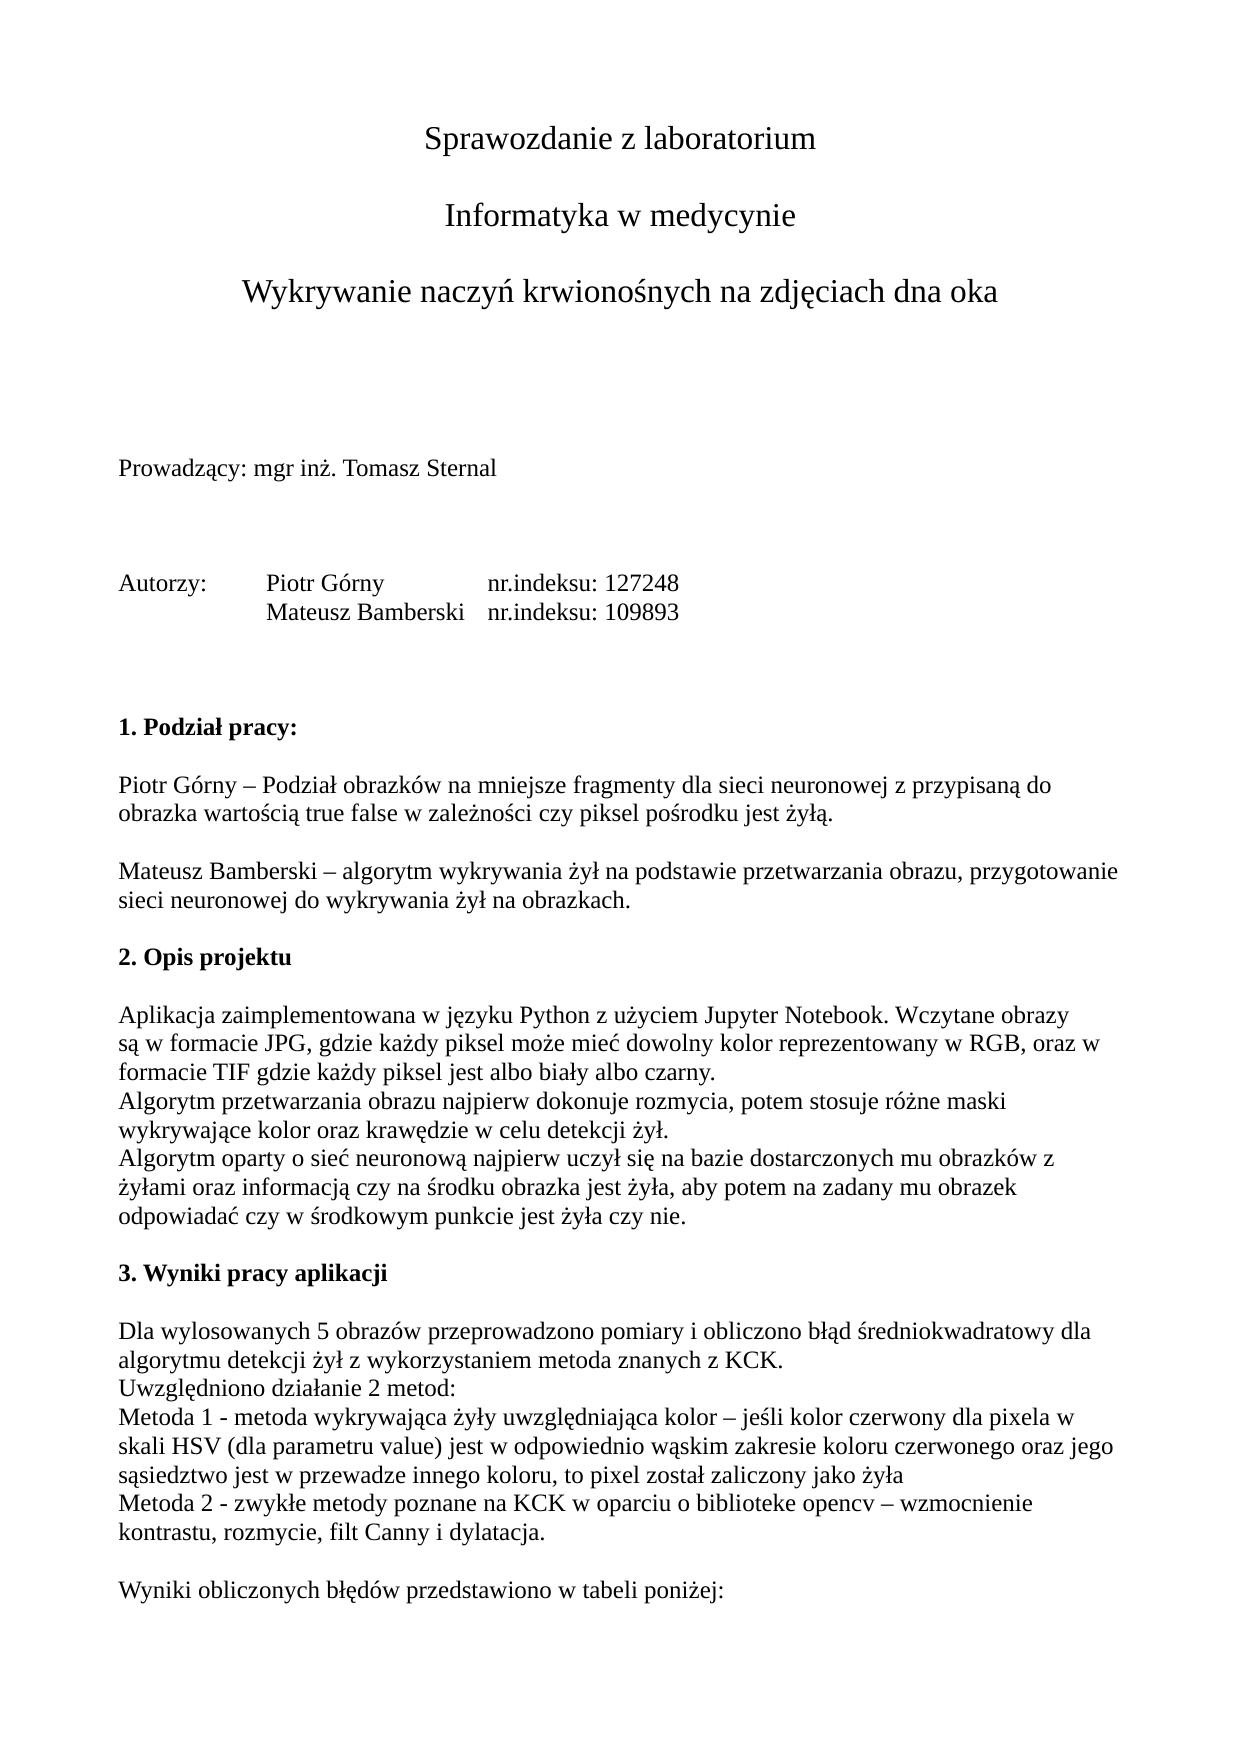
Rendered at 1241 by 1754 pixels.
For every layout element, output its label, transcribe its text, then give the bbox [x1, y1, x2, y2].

text Mateusz Bamberski nr.indeksu: 109893 [118, 597, 1122, 626]
text Uwzględniono działanie 2 metod: [118, 1373, 1122, 1402]
text Prowadzący: mgr inż. Tomasz Sternal [118, 453, 1122, 482]
text 1. Podział pracy: [118, 712, 1122, 741]
text Informatyka w medycynie [118, 195, 1122, 233]
text Dla wylosowanych 5 obrazów przeprowadzono pomiary i obliczono błąd średniokwadratowy dla algorytmu detekcji żył z wykorzystaniem metoda znanych z KCK. [118, 1316, 1122, 1373]
text Piotr Górny – Podział obrazków na mniejsze fragmenty dla sieci neuronowej z przypisaną do obrazka wartością true false w zależności czy piksel pośrodku jest żyłą. [118, 770, 1122, 827]
text 2. Opis projektu [118, 942, 1122, 971]
text Wykrywanie naczyń krwionośnych na zdjęciach dna oka [118, 271, 1122, 310]
text są w formacie JPG, gdzie każdy piksel może mieć dowolny kolor reprezentowany w RGB, oraz w formacie TIF gdzie każdy piksel jest albo biały albo czarny. [118, 1028, 1122, 1086]
text 3. Wyniki pracy aplikacji [118, 1258, 1122, 1287]
text Autorzy: Piotr Górny nr.indeksu: 127248 [118, 568, 1122, 597]
text Algorytm oparty o sieć neuronową najpierw uczył się na bazie dostarczonych mu obrazków z żyłami oraz informacją czy na środku obrazka jest żyła, aby potem na zadany mu obrazek odpowiadać czy w środkowym punkcie jest żyła czy nie. [118, 1143, 1122, 1230]
text Wyniki obliczonych błędów przedstawiono w tabeli poniżej: [118, 1575, 1122, 1603]
text Metoda 1 - metoda wykrywająca żyły uwzględniająca kolor – jeśli kolor czerwony dla pixela w skali HSV (dla parametru value) jest w odpowiednio wąskim zakresie koloru czerwonego oraz jego sąsiedztwo jest w przewadze innego koloru, to pixel został zaliczony jako żyła [118, 1402, 1122, 1488]
text Algorytm przetwarzania obrazu najpierw dokonuje rozmycia, potem stosuje różne maski wykrywające kolor oraz krawędzie w celu detekcji żył. [118, 1086, 1122, 1143]
text Sprawozdanie z laboratorium [118, 118, 1122, 156]
text Aplikacja zaimplementowana w języku Python z użyciem Jupyter Notebook. Wczytane obrazy [118, 1000, 1122, 1028]
text Mateusz Bamberski – algorytm wykrywania żył na podstawie przetwarzania obrazu, przygotowanie sieci neuronowej do wykrywania żył na obrazkach. [118, 856, 1122, 913]
text Metoda 2 - zwykłe metody poznane na KCK w oparciu o biblioteke opencv – wzmocnienie kontrastu, rozmycie, filt Canny i dylatacja. [118, 1488, 1122, 1546]
